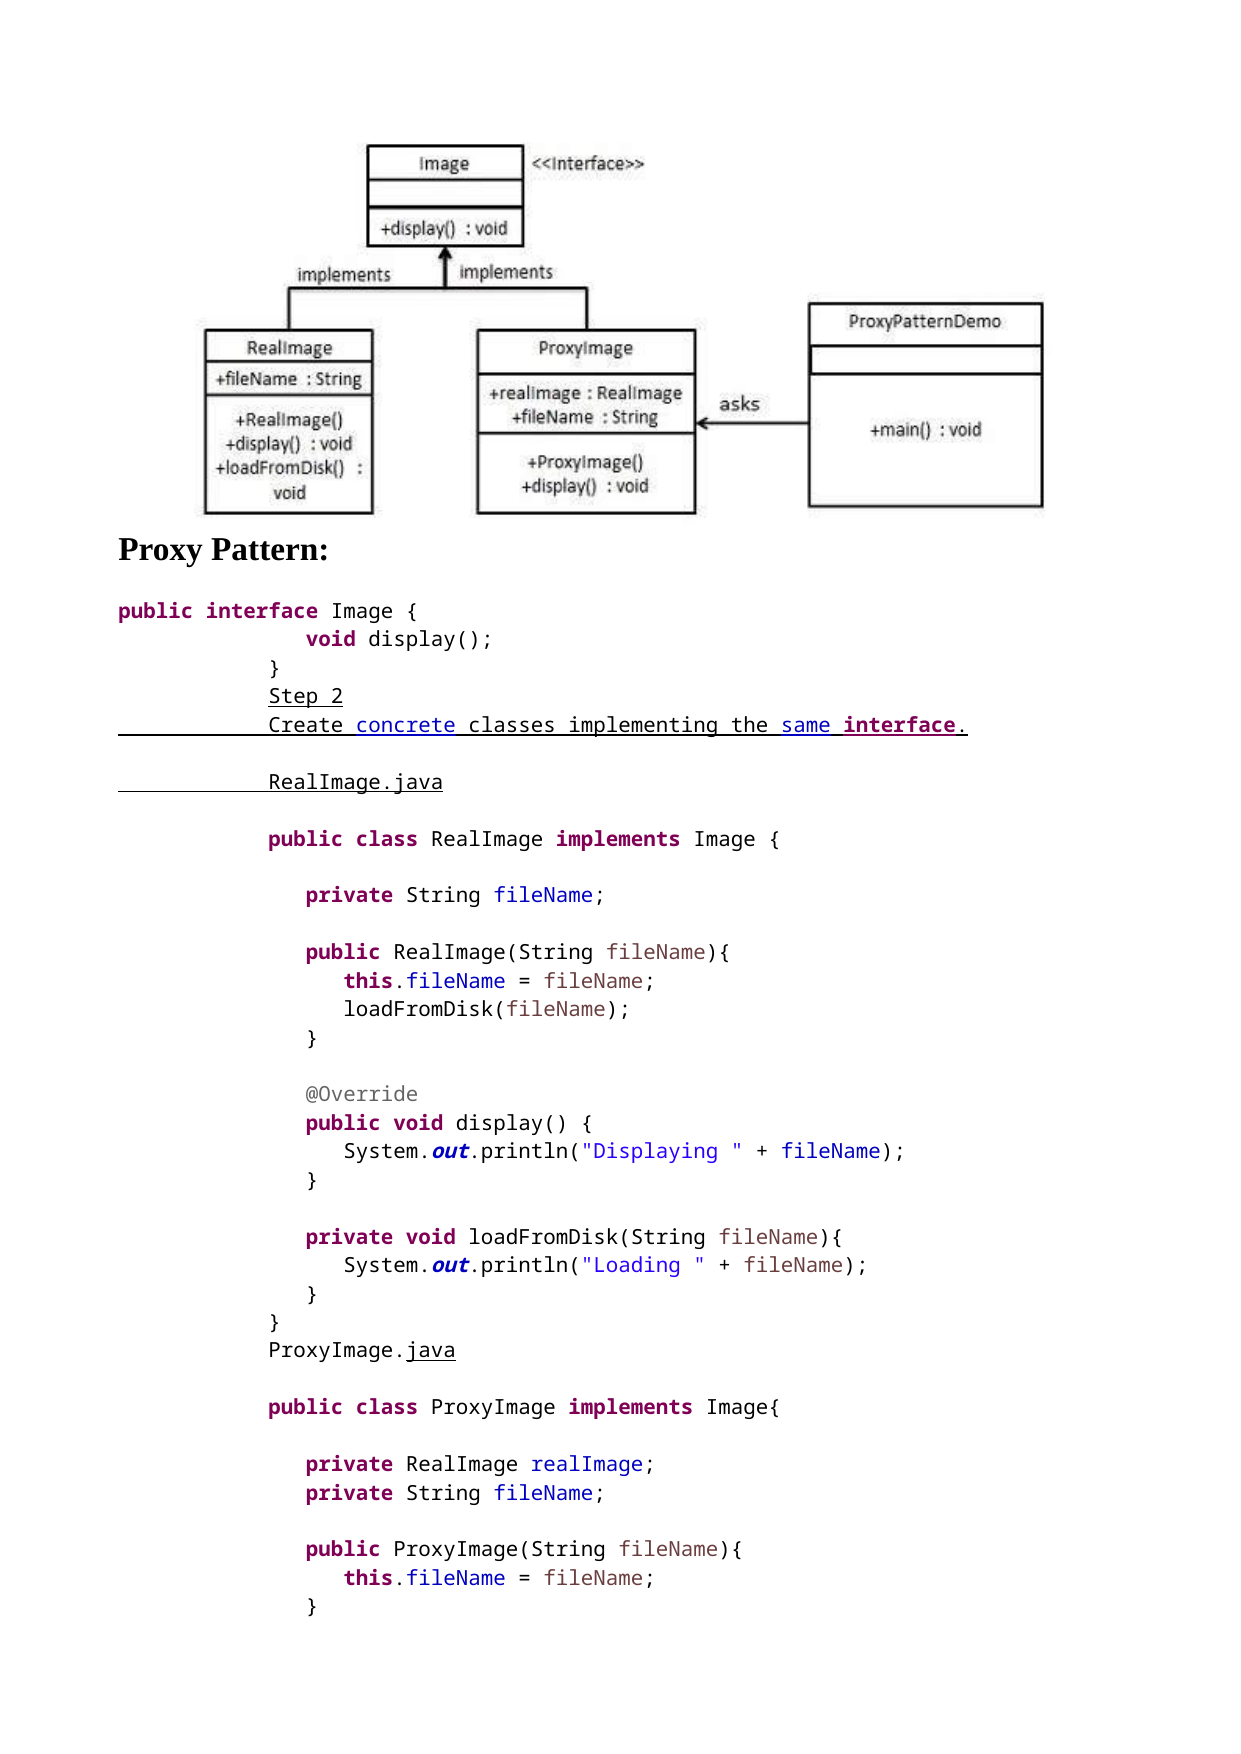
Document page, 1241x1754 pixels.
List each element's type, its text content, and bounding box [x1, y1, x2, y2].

text private RealImage realImage; [118, 1449, 1122, 1478]
text System.out.println("Displaying " + fileName); [118, 1136, 1122, 1165]
text public ProxyImage(String fileName){ [118, 1534, 1122, 1563]
text public void display() { [118, 1108, 1122, 1136]
text } [118, 1165, 1122, 1193]
text Proxy Pattern: [118, 118, 1122, 567]
text private String fileName; [118, 1478, 1122, 1506]
text public class ProxyImage implements Image{ [118, 1392, 1122, 1421]
text private void loadFromDisk(String fileName){ [118, 1222, 1122, 1250]
text public interface Image { [118, 596, 1122, 624]
text } [118, 1591, 1122, 1620]
text loadFromDisk(fileName); [118, 994, 1122, 1023]
text Create concrete classes implementing the same interface. [118, 710, 1122, 738]
text private String fileName; [118, 881, 1122, 909]
text this.fileName = fileName; [118, 966, 1122, 994]
text } [118, 1279, 1122, 1307]
text } [118, 1023, 1122, 1051]
text ProxyImage.java [118, 1336, 1122, 1364]
text public RealImage(String fileName){ [118, 937, 1122, 966]
text void display(); [118, 624, 1122, 653]
picture [182, 118, 1058, 529]
text Step 2 [118, 681, 1122, 710]
text @Override [118, 1079, 1122, 1108]
text public class RealImage implements Image { [118, 824, 1122, 852]
text this.fileName = fileName; [118, 1563, 1122, 1591]
text System.out.println("Loading " + fileName); [118, 1250, 1122, 1279]
text RealImage.java [118, 767, 1122, 795]
text } [118, 1307, 1122, 1336]
text } [118, 653, 1122, 681]
